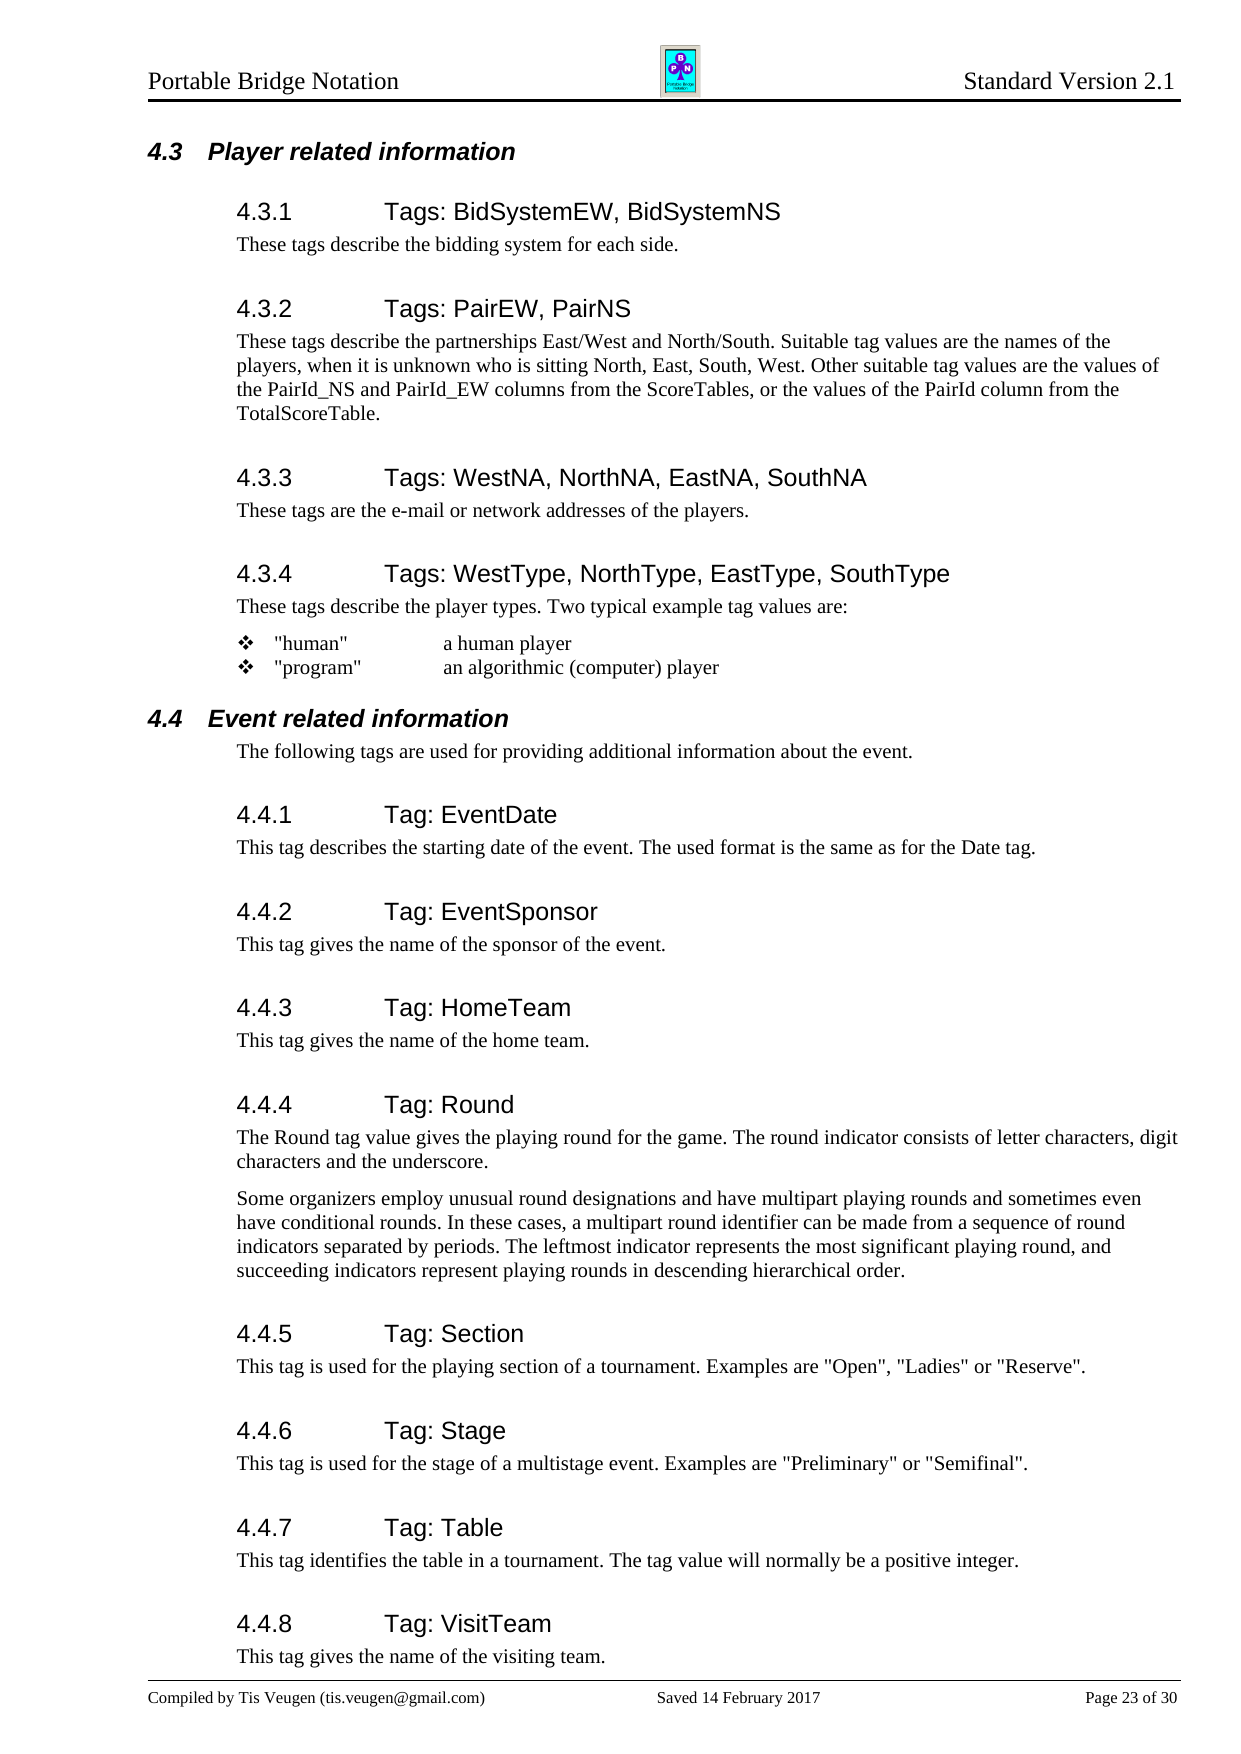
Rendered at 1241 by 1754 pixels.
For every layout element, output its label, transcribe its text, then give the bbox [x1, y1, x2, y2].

subtitle Tags: WestNA, NorthNA, EastNA, SouthNA [236, 462, 1181, 491]
list "human" a human player [236, 631, 1181, 655]
subtitle Tags: WestType, NorthType, EastType, SouthType [236, 559, 1181, 588]
subtitle Tag: Table [236, 1512, 1181, 1541]
subtitle Tag: Stage [236, 1416, 1181, 1445]
text The following tags are used for providing additional information about the event. [236, 739, 1181, 763]
text This tag is used for the stage of a multistage event. Examples are "Preliminary" or "Semifinal". [236, 1451, 1181, 1475]
subtitle Tag: HomeTeam [236, 993, 1181, 1022]
text This tag is used for the playing section of a tournament. Examples are "Open", "Ladies" or "Reserve". [236, 1354, 1181, 1378]
text Some organizers employ unusual round designations and have multipart playing rounds and sometimes even have conditional rounds. In these cases, a multipart round identifier can be made from a sequence of round indicators separated by periods. The leftmost indicator represents the most significant playing round, and succeeding indicators represent playing rounds in descending hierarchical order. [236, 1186, 1181, 1282]
subtitle Tag: EventDate [236, 800, 1181, 829]
text These tags describe the player types. Two typical example tag values are: [236, 594, 1181, 618]
text The Round tag value gives the playing round for the game. The round indicator consists of letter characters, digit characters and the underscore. [236, 1125, 1181, 1173]
subtitle Tag: Section [236, 1319, 1181, 1348]
subtitle Tag: Round [236, 1090, 1181, 1119]
list "program" an algorithmic (computer) player [236, 655, 1181, 679]
text This tag gives the name of the sponsor of the event. [236, 932, 1181, 956]
text This tag gives the name of the visiting team. [236, 1644, 1181, 1668]
text This tag describes the starting date of the event. The used format is the same as for the Date tag. [236, 835, 1181, 859]
subtitle Tags: BidSystemEW, BidSystemNS [236, 197, 1181, 226]
subtitle Player related information [148, 137, 1181, 166]
subtitle Event related information [148, 704, 1181, 732]
subtitle Tags: PairEW, PairNS [236, 294, 1181, 322]
subtitle Tag: EventSponsor [236, 897, 1181, 926]
text These tags are the e-mail or network addresses of the players. [236, 497, 1181, 522]
text This tag identifies the table in a tournament. The tag value will normally be a positive integer. [236, 1547, 1181, 1572]
text These tags describe the bidding system for each side. [236, 232, 1181, 256]
subtitle Tag: VisitTeam [236, 1609, 1181, 1638]
text These tags describe the partnerships East/West and North/South. Suitable tag values are the names of the players, when it is unknown who is sitting North, East, South, West. Other suitable tag values are the values of the PairId_NS and PairId_EW columns from the ScoreTables, or the values of the PairId column from the TotalScoreTable. [236, 329, 1181, 425]
text This tag gives the name of the home team. [236, 1028, 1181, 1052]
